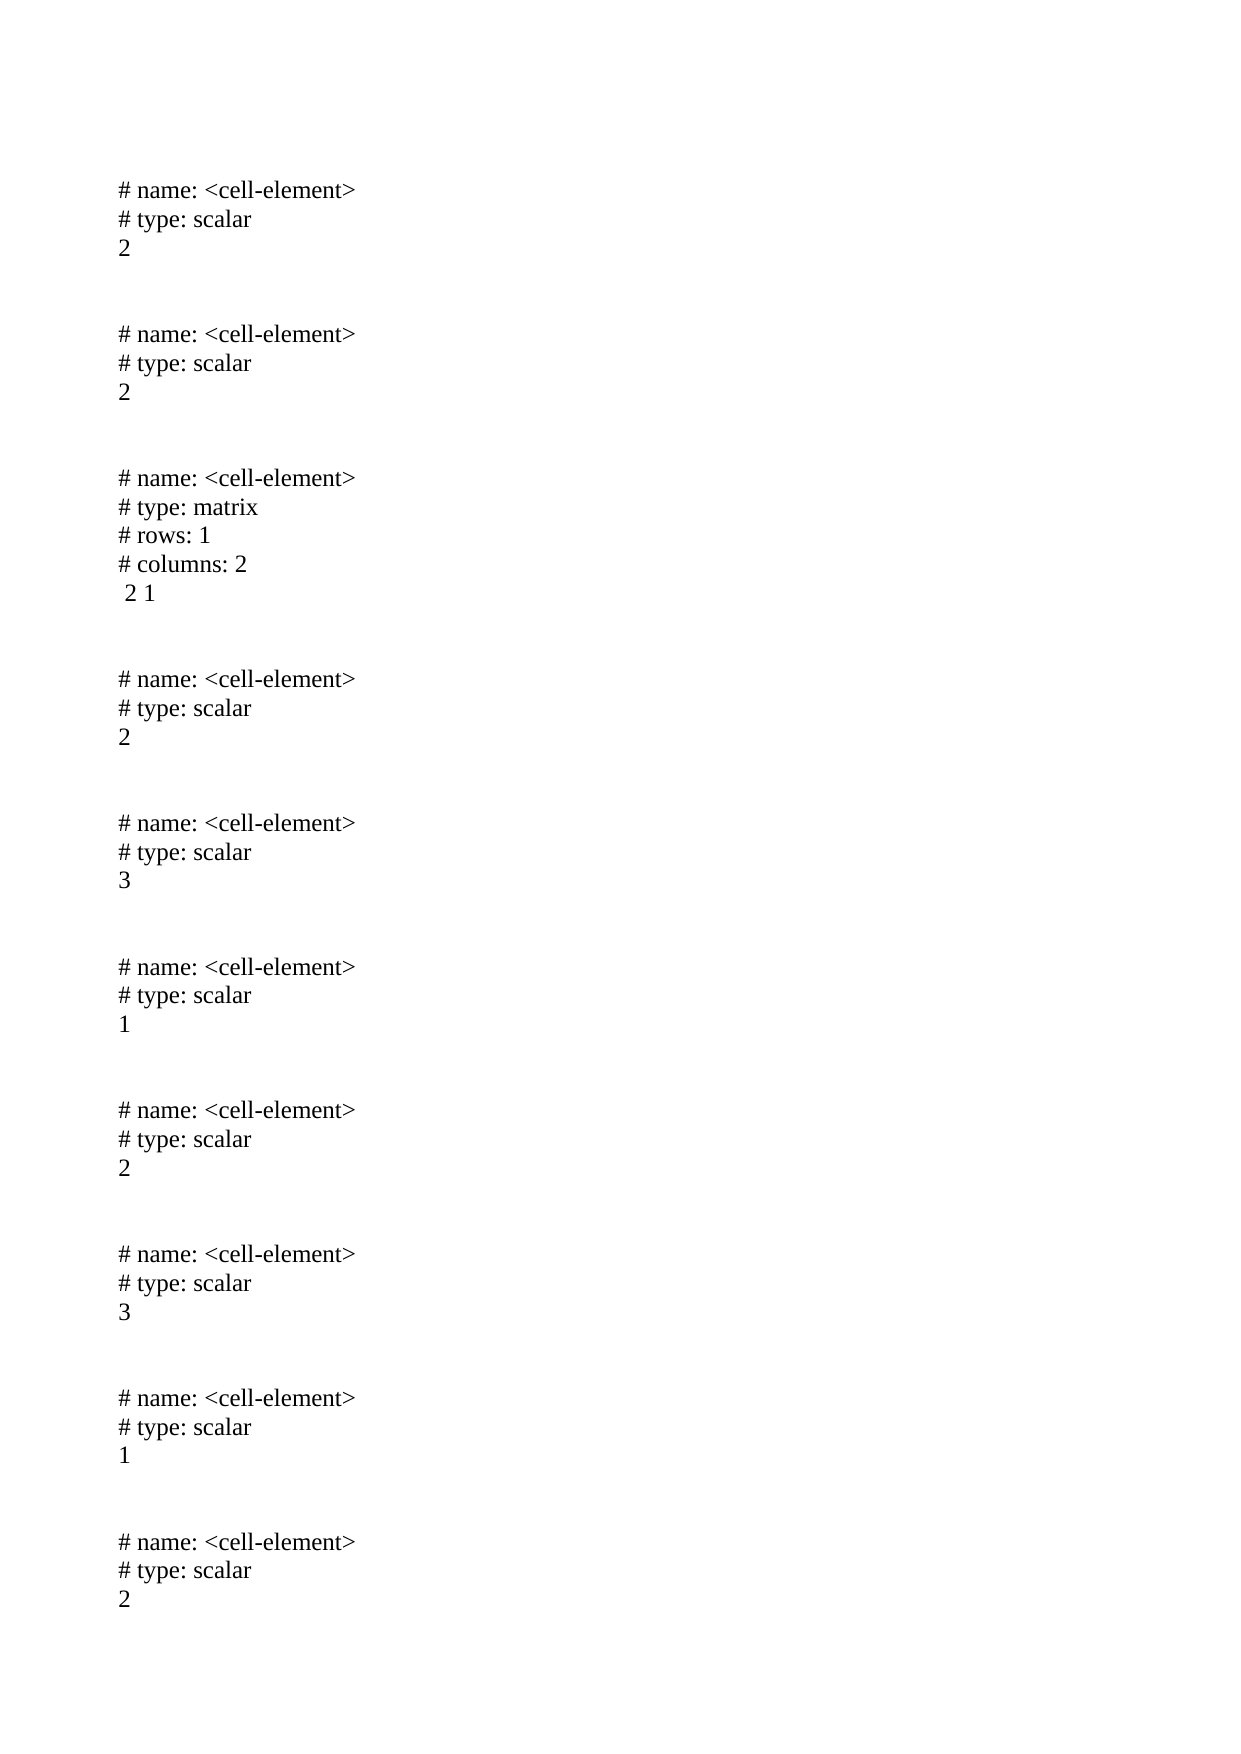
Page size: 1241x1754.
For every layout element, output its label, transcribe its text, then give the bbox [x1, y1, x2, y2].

text 2 [118, 722, 1122, 751]
text # type: scalar [118, 1556, 1122, 1584]
text # name: <cell-element> [118, 808, 1122, 837]
text # type: scalar [118, 348, 1122, 377]
text # name: <cell-element> [118, 664, 1122, 693]
text # type: scalar [118, 837, 1122, 866]
text 2 [118, 1153, 1122, 1182]
text # name: <cell-element> [118, 1096, 1122, 1124]
text 2 [118, 233, 1122, 262]
text # type: matrix [118, 492, 1122, 521]
text # type: scalar [118, 1268, 1122, 1297]
text # columns: 2 [118, 549, 1122, 578]
text # name: <cell-element> [118, 1239, 1122, 1268]
text # type: scalar [118, 204, 1122, 233]
text # type: scalar [118, 1124, 1122, 1153]
text 3 [118, 866, 1122, 894]
text # type: scalar [118, 981, 1122, 1009]
text 2 1 [118, 578, 1122, 607]
text # name: <cell-element> [118, 1383, 1122, 1412]
text 2 [118, 377, 1122, 406]
text # name: <cell-element> [118, 176, 1122, 204]
text 3 [118, 1297, 1122, 1326]
text # name: <cell-element> [118, 952, 1122, 981]
text # name: <cell-element> [118, 319, 1122, 348]
text 2 [118, 1584, 1122, 1613]
text 1 [118, 1009, 1122, 1038]
text # name: <cell-element> [118, 1527, 1122, 1556]
text # type: scalar [118, 1412, 1122, 1441]
text 1 [118, 1441, 1122, 1469]
text # name: <cell-element> [118, 463, 1122, 492]
text # type: scalar [118, 693, 1122, 722]
text # rows: 1 [118, 521, 1122, 549]
